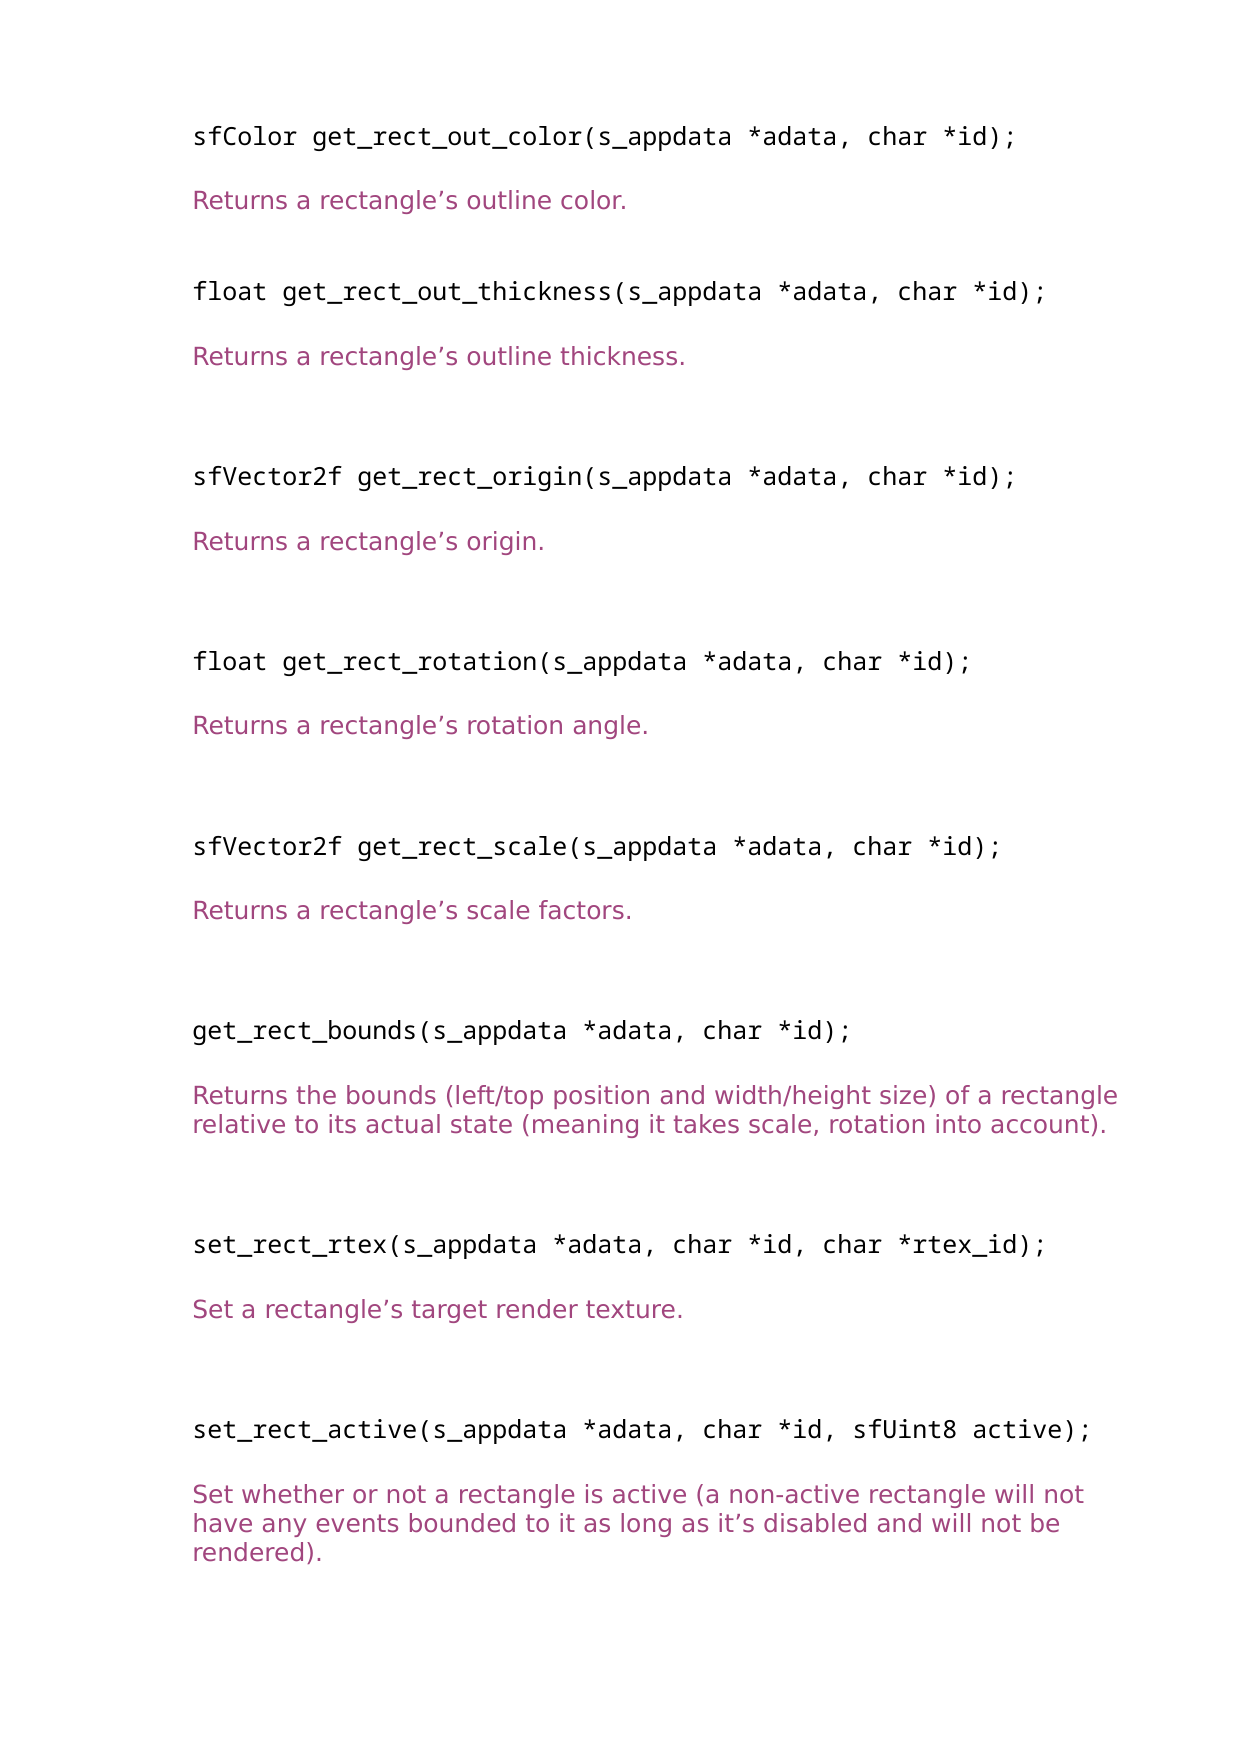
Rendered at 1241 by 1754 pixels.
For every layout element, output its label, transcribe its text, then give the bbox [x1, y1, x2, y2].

text sfVector2f get_rect_origin(s_appdata *adata, char *id); [192, 458, 1122, 493]
text set_rect_active(s_appdata *adata, char *id, sfUint8 active); [192, 1412, 1122, 1446]
text Returns a rectangle’s outline color. [192, 186, 1122, 215]
text float get_rect_out_thickness(s_appdata *adata, char *id); [192, 274, 1122, 308]
text get_rect_bounds(s_appdata *adata, char *id); [192, 1013, 1122, 1047]
text Returns a rectangle’s rotation angle. [192, 711, 1122, 741]
text Returns the bounds (left/top position and width/height size) of a rectangle relative to its actual state (meaning it takes scale, rotation into account). [192, 1081, 1122, 1139]
text sfVector2f get_rect_scale(s_appdata *adata, char *id); [192, 828, 1122, 862]
text float get_rect_rotation(s_appdata *adata, char *id); [192, 643, 1122, 677]
text sfColor get_rect_out_color(s_appdata *adata, char *id); [192, 118, 1122, 152]
text Set a rectangle’s target render texture. [192, 1295, 1122, 1324]
text Returns a rectangle’s origin. [192, 527, 1122, 556]
text set_rect_rtex(s_appdata *adata, char *id, char *rtex_id); [192, 1227, 1122, 1261]
text Set whether or not a rectangle is active (a non-active rectangle will not have any events bounded to it as long as it’s disabled and will not be rendered). [192, 1480, 1122, 1567]
text Returns a rectangle’s outline thickness. [192, 342, 1122, 371]
text Returns a rectangle’s scale factors. [192, 896, 1122, 925]
